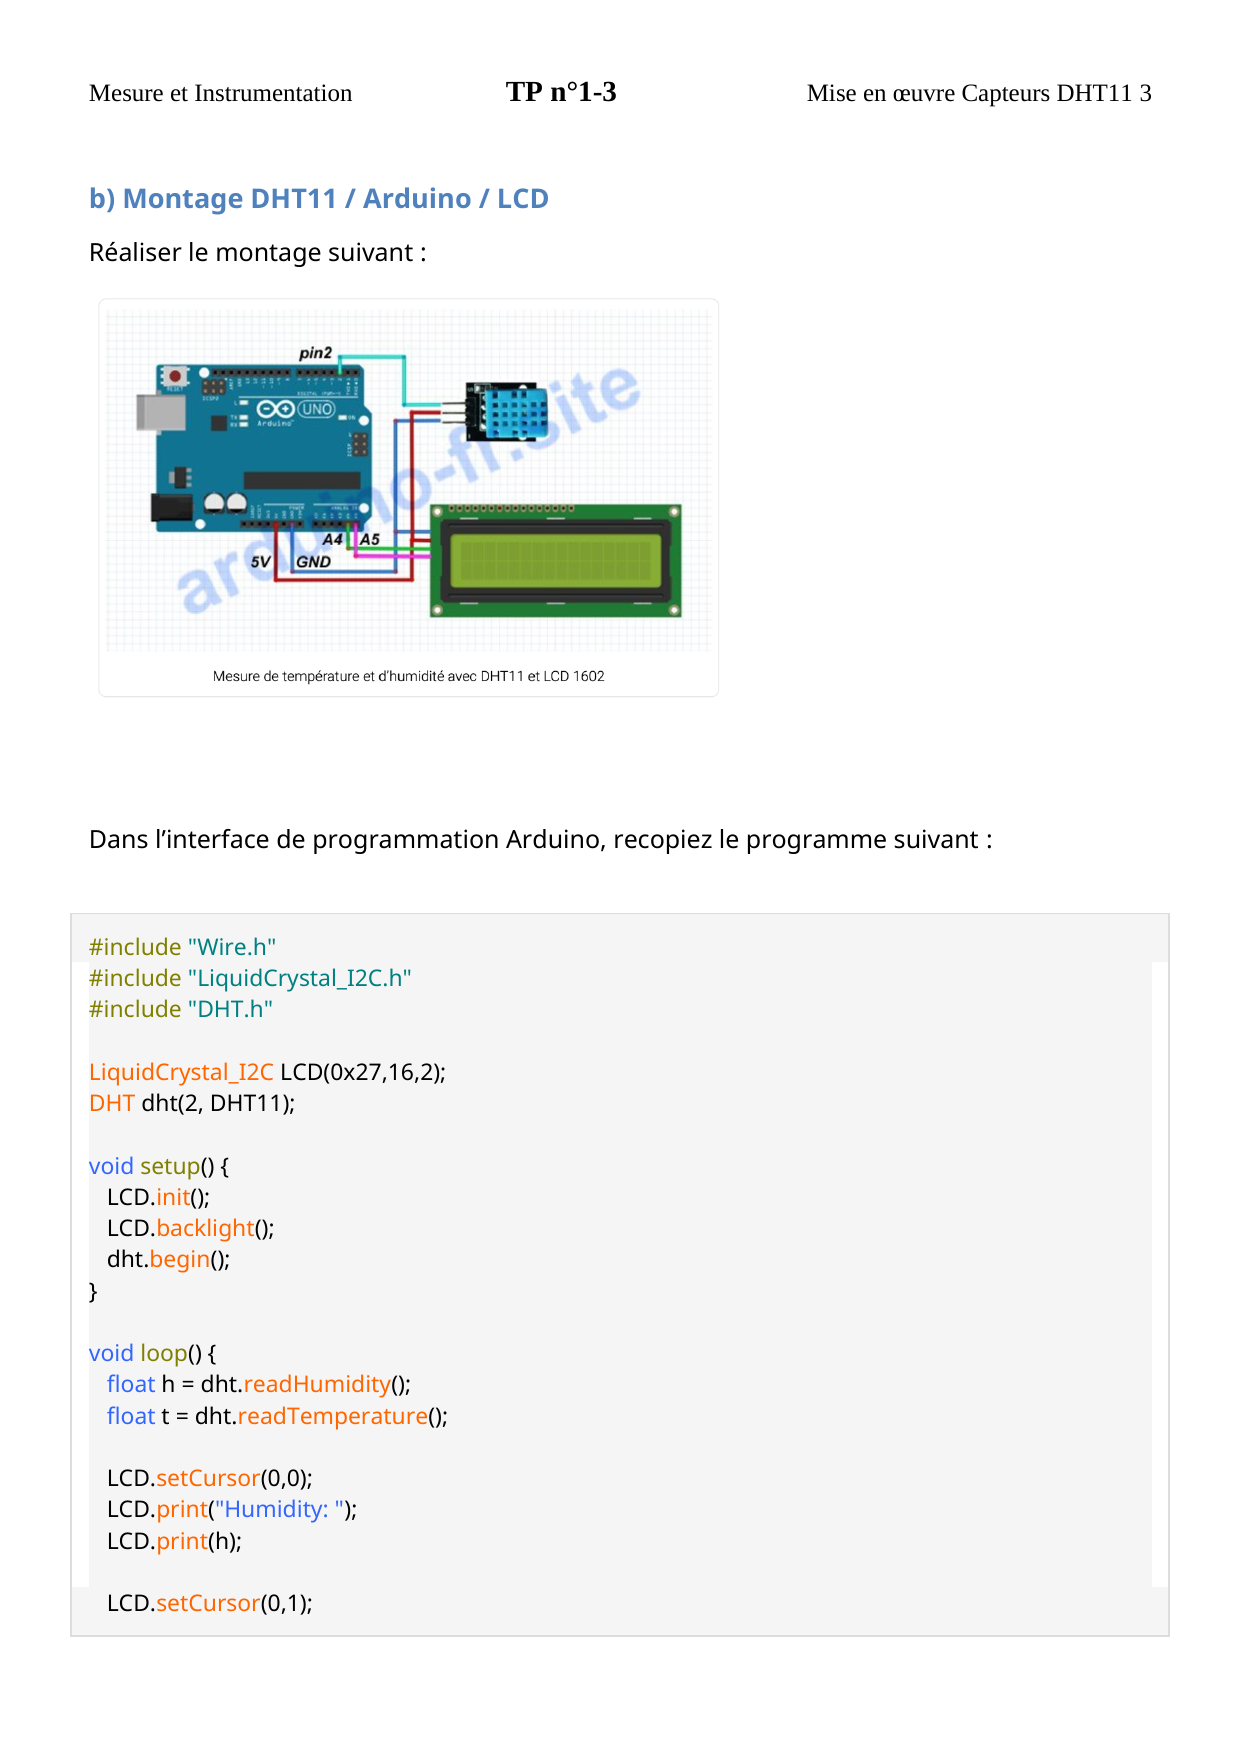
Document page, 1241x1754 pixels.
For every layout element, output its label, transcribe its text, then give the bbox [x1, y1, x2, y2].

text } [89, 1275, 1152, 1306]
text Réaliser le montage suivant : [89, 235, 1152, 269]
text #include "LiquidCrystal_I2C.h" [89, 962, 1152, 993]
text LCD.print("Humidity: "); [89, 1493, 1152, 1525]
text LCD.setCursor(0,0); [89, 1462, 1152, 1493]
text #include "Wire.h" [72, 914, 1168, 962]
text Dans l’interface de programmation Arduino, recopiez le programme suivant : [89, 822, 1152, 856]
text LiquidCrystal_I2C LCD(0x27,16,2); [89, 1056, 1152, 1087]
text DHT dht(2, DHT11); [89, 1087, 1152, 1118]
text float t = dht.readTemperature(); [89, 1400, 1152, 1431]
text float h = dht.readHumidity(); [89, 1368, 1152, 1400]
text LCD.print(h); [89, 1525, 1152, 1556]
picture [88, 286, 729, 702]
subtitle b) Montage DHT11 / Arduino / LCD [89, 180, 1152, 217]
text void loop() { [89, 1337, 1152, 1368]
text #include "DHT.h" [89, 993, 1152, 1025]
text LCD.init(); [89, 1181, 1152, 1212]
text LCD.backlight(); [89, 1212, 1152, 1243]
text void setup() { [89, 1150, 1152, 1181]
text dht.begin(); [89, 1243, 1152, 1275]
text LCD.setCursor(0,1); [72, 1569, 1168, 1635]
